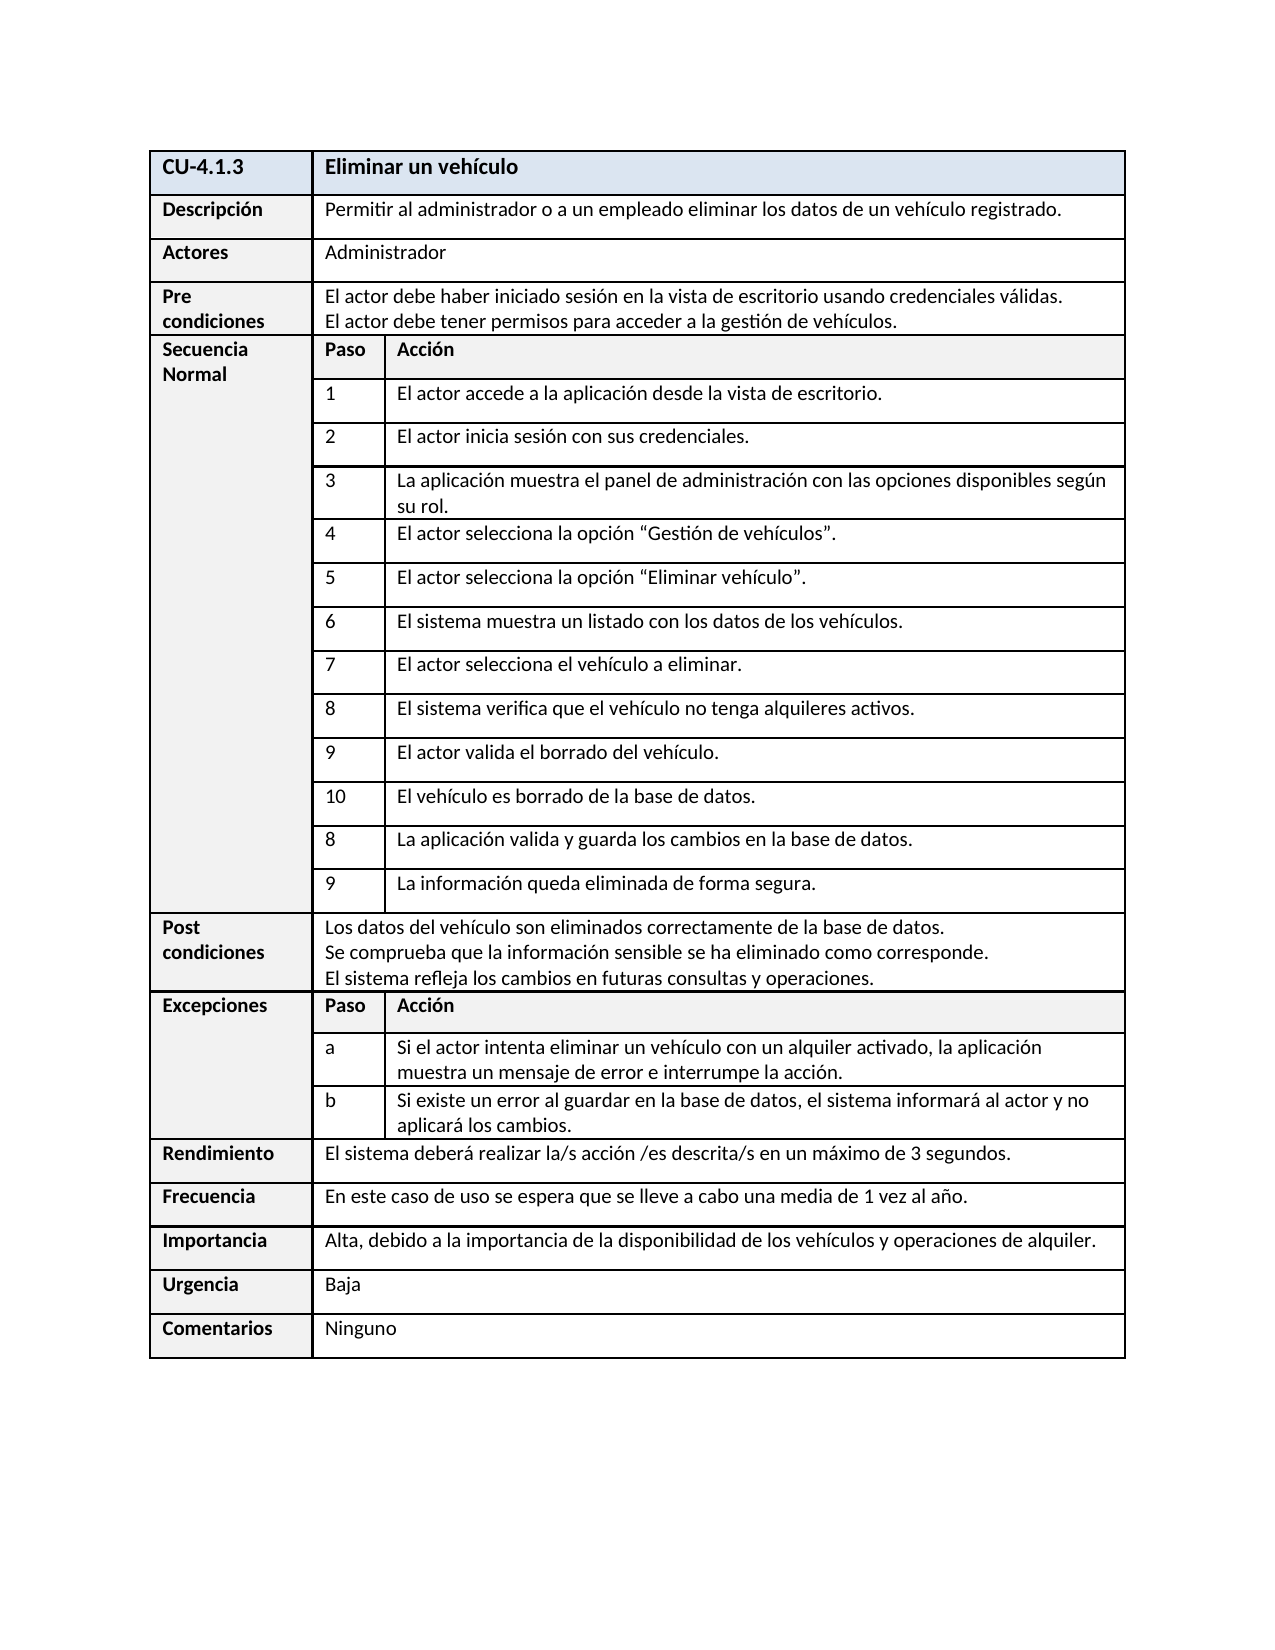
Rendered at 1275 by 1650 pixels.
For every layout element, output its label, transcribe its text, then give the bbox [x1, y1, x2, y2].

table_cell 5 [314, 564, 384, 606]
table_cell 8 [314, 695, 384, 737]
table_cell 2 [314, 424, 384, 465]
table_cell Pre condiciones [151, 283, 311, 334]
table_cell La aplicación valida y guarda los cambios en la base de datos. [386, 827, 1124, 868]
table_cell Baja [314, 1271, 1124, 1313]
table_cell 8 [314, 827, 384, 868]
table_cell El sistema muestra un listado con los datos de los vehículos. [386, 608, 1124, 649]
table_cell Descripción [151, 196, 311, 237]
table_cell 1 [314, 380, 384, 422]
table_cell El actor debe haber iniciado sesión en la vista de escritorio usando credenciales válidas. El actor debe tener permisos para acceder a la gestión de vehículos. [314, 283, 1124, 334]
table_cell El vehículo es borrado de la base de datos. [386, 783, 1124, 824]
table_cell Post condiciones [151, 914, 311, 990]
table_cell 9 [314, 739, 384, 781]
table_cell a [314, 1034, 384, 1085]
table_cell El actor accede a la aplicación desde la vista de escritorio. [386, 380, 1124, 422]
table_cell Secuencia Normal [151, 336, 311, 912]
table_cell Ninguno [314, 1315, 1124, 1357]
table_cell 3 [314, 468, 384, 518]
table_cell Paso [314, 336, 384, 378]
table_cell Administrador [314, 240, 1124, 281]
table_cell Los datos del vehículo son eliminados correctamente de la base de datos. Se comprueba que la información sensible se ha eliminado como corresponde. El sistema refleja los cambios en futuras consultas y operaciones. [314, 914, 1124, 990]
table_cell Urgencia [151, 1271, 311, 1313]
table_cell El actor inicia sesión con sus credenciales. [386, 424, 1124, 465]
table_cell Permitir al administrador o a un empleado eliminar los datos de un vehículo registrado. [314, 196, 1124, 237]
table_cell Frecuencia [151, 1184, 311, 1225]
table_cell Actores [151, 240, 311, 281]
table_cell 4 [314, 520, 384, 562]
table_header CU-4.1.3 [151, 152, 311, 194]
table_cell Si el actor intenta eliminar un vehículo con un alquiler activado, la aplicación muestra un mensaje de error e interrumpe la acción. [386, 1034, 1124, 1085]
table_cell En este caso de uso se espera que se lleve a cabo una media de 1 vez al año. [314, 1184, 1124, 1225]
table_cell El sistema verifica que el vehículo no tenga alquileres activos. [386, 695, 1124, 737]
table_cell b [314, 1087, 384, 1138]
table_cell Acción [386, 336, 1124, 378]
table_cell La aplicación muestra el panel de administración con las opciones disponibles según su rol. [386, 468, 1124, 518]
table_cell 9 [314, 870, 384, 912]
table_cell Si existe un error al guardar en la base de datos, el sistema informará al actor y no aplicará los cambios. [386, 1087, 1124, 1138]
table_cell 6 [314, 608, 384, 649]
table_cell Rendimiento [151, 1140, 311, 1182]
table_cell Importancia [151, 1228, 311, 1269]
table_header Eliminar un vehículo [314, 152, 1124, 194]
table_cell El sistema deberá realizar la/s acción /es descrita/s en un máximo de 3 segundos. [314, 1140, 1124, 1182]
table_cell 10 [314, 783, 384, 824]
table_cell El actor selecciona la opción “Gestión de vehículos”. [386, 520, 1124, 562]
table_cell Alta, debido a la importancia de la disponibilidad de los vehículos y operaciones de alquiler. [314, 1228, 1124, 1269]
table_cell El actor selecciona la opción “Eliminar vehículo”. [386, 564, 1124, 606]
table_cell 7 [314, 652, 384, 693]
table_cell El actor valida el borrado del vehículo. [386, 739, 1124, 781]
table_cell Comentarios [151, 1315, 311, 1357]
table_cell Acción [386, 993, 1124, 1032]
table_cell El actor selecciona el vehículo a eliminar. [386, 652, 1124, 693]
table_cell Excepciones [151, 993, 311, 1138]
table_cell La información queda eliminada de forma segura. [386, 870, 1124, 912]
table_cell Paso [314, 993, 384, 1032]
